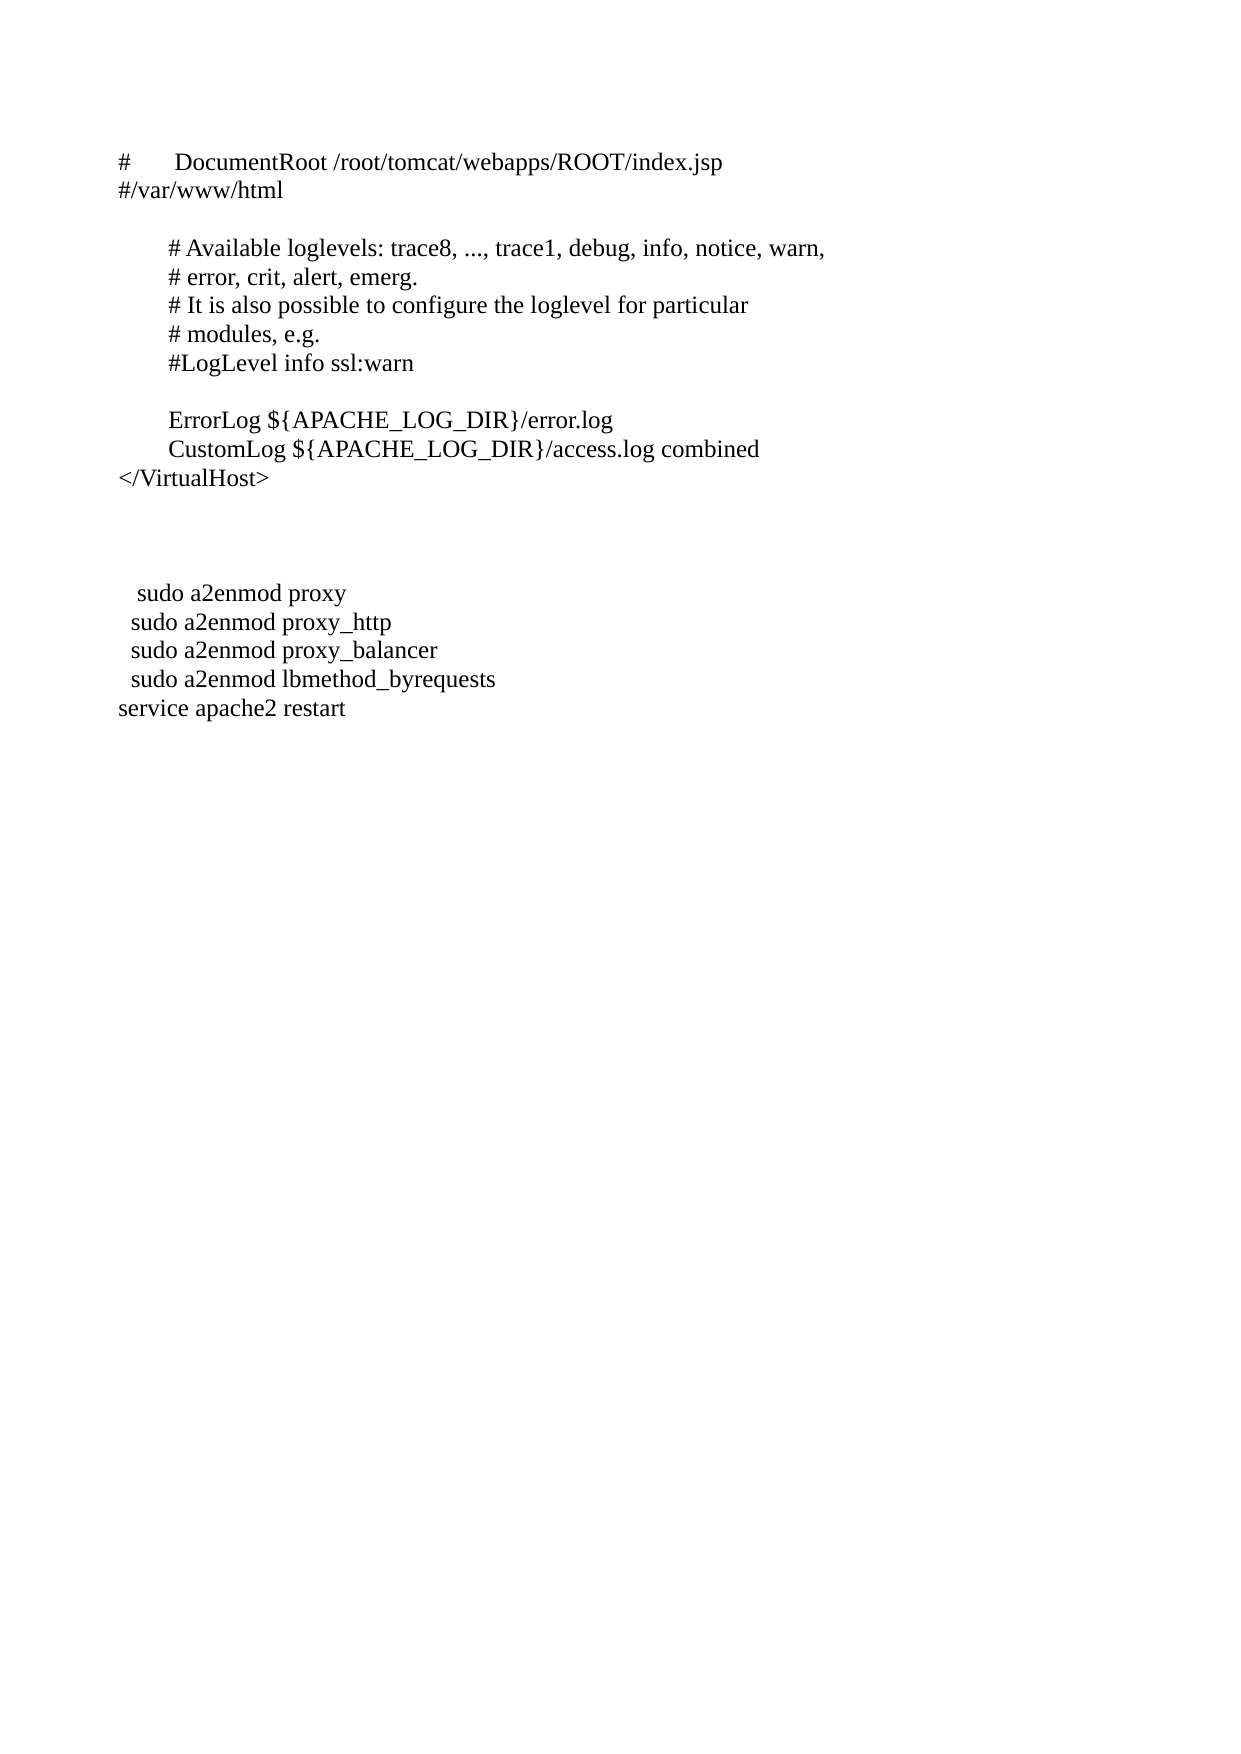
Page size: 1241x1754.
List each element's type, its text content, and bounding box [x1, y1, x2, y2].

text sudo a2enmod lbmethod_byrequests [118, 664, 1122, 693]
text #LogLevel info ssl:warn [118, 348, 1122, 377]
text # DocumentRoot /root/tomcat/webapps/ROOT/index.jsp [118, 147, 1122, 176]
text # Available loglevels: trace8, ..., trace1, debug, info, notice, warn, [118, 233, 1122, 262]
text sudo a2enmod proxy [118, 578, 1122, 607]
text </VirtualHost> [118, 463, 1122, 492]
text service apache2 restart [118, 693, 1122, 722]
text CustomLog ${APACHE_LOG_DIR}/access.log combined [118, 434, 1122, 463]
text # modules, e.g. [118, 319, 1122, 348]
text ErrorLog ${APACHE_LOG_DIR}/error.log [118, 406, 1122, 434]
text # error, crit, alert, emerg. [118, 262, 1122, 291]
text sudo a2enmod proxy_http [118, 607, 1122, 636]
text # It is also possible to configure the loglevel for particular [118, 291, 1122, 319]
text #/var/www/html [118, 176, 1122, 204]
text sudo a2enmod proxy_balancer [118, 636, 1122, 664]
